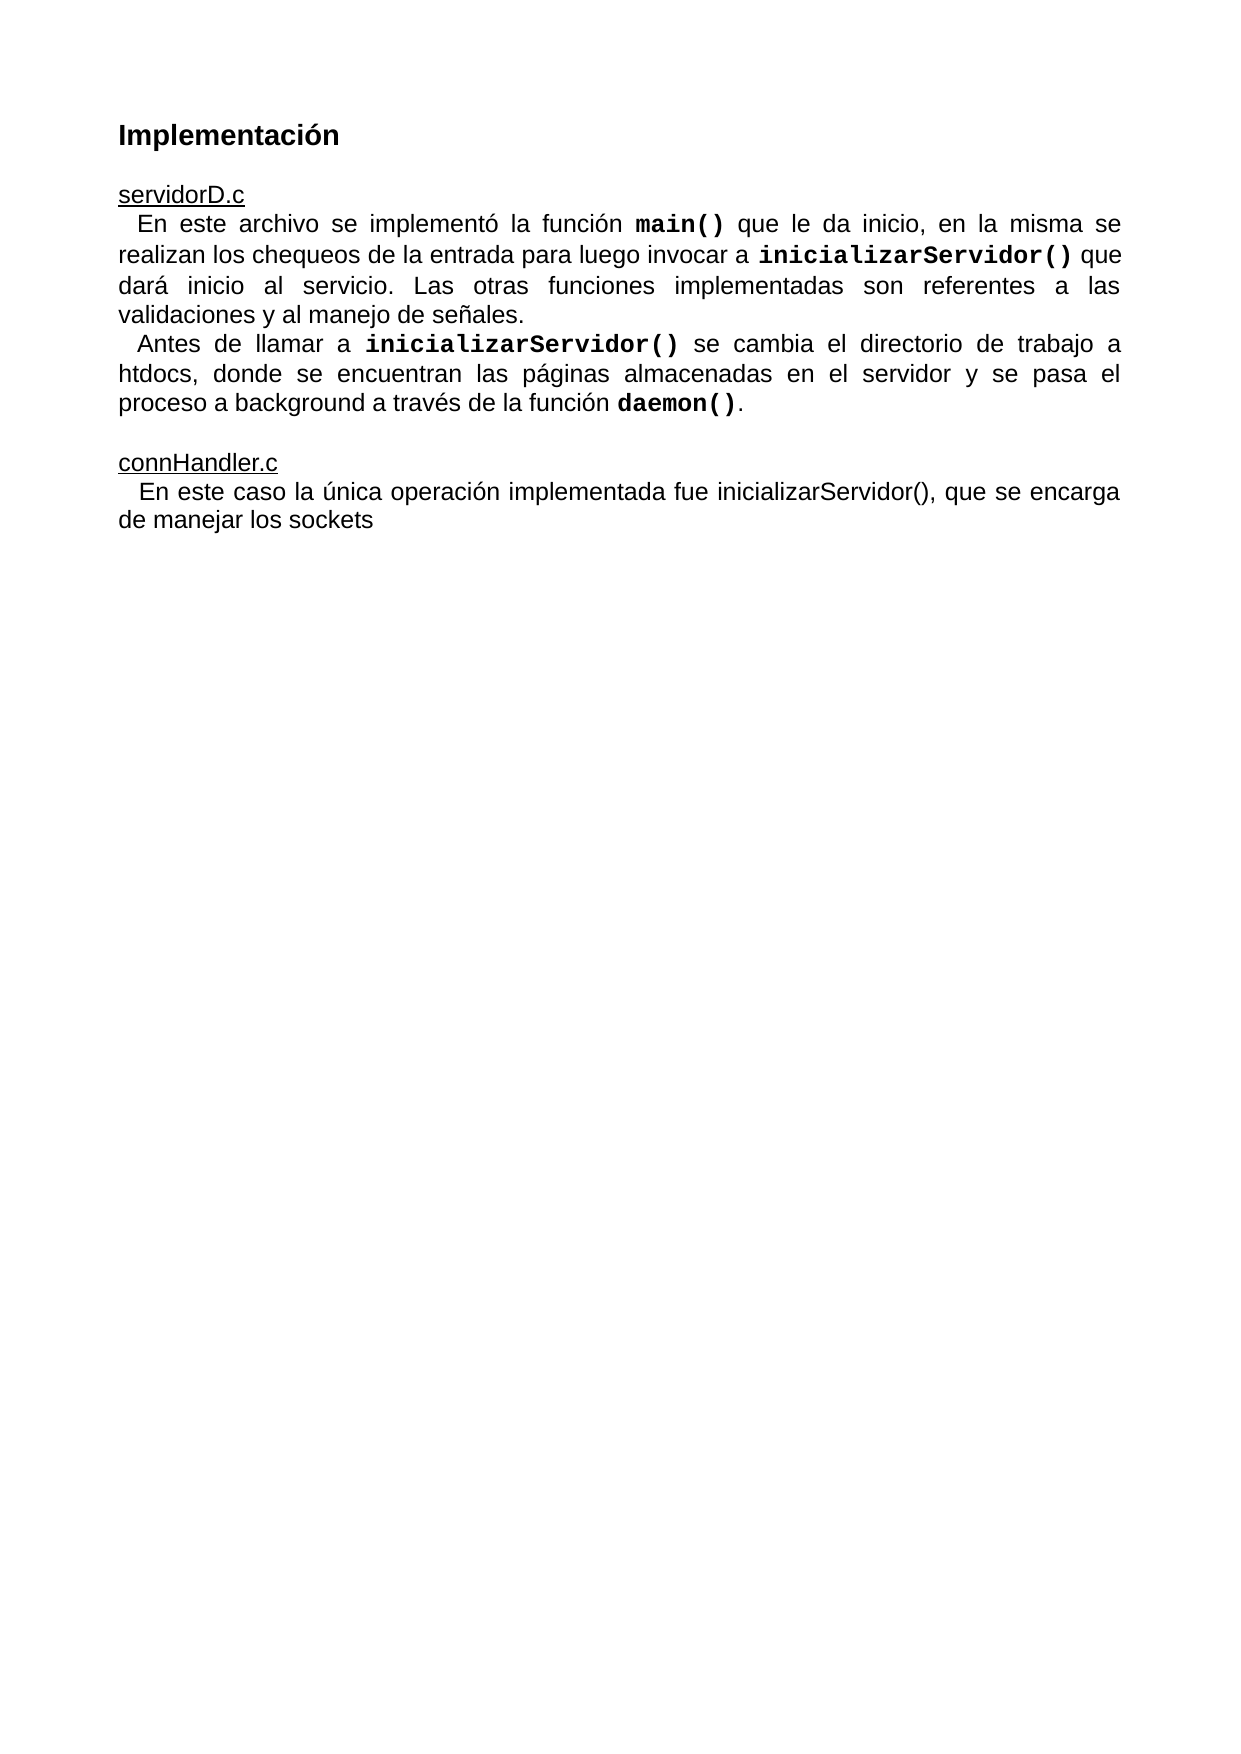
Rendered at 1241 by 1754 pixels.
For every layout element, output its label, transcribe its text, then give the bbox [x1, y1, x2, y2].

text En este caso la única operación implementada fue inicializarServidor(), que se encarga de manejar los sockets [118, 477, 1122, 534]
text Antes de llamar a inicializarServidor() se cambia el directorio de trabajo a htdocs, donde se encuentran las páginas almacenadas en el servidor y se pasa el proceso a background a través de la función daemon(). [118, 328, 1122, 419]
text En este archivo se implementó la función main() que le da inicio, en la misma se realizan los chequeos de la entrada para luego invocar a inicializarServidor() que dará inicio al servicio. Las otras funciones implementadas son referentes a las validaciones y al manejo de señales. [118, 209, 1122, 328]
text Implementación [118, 118, 1122, 152]
text servidorD.c [118, 180, 1122, 209]
text connHandler.c [118, 448, 1122, 477]
